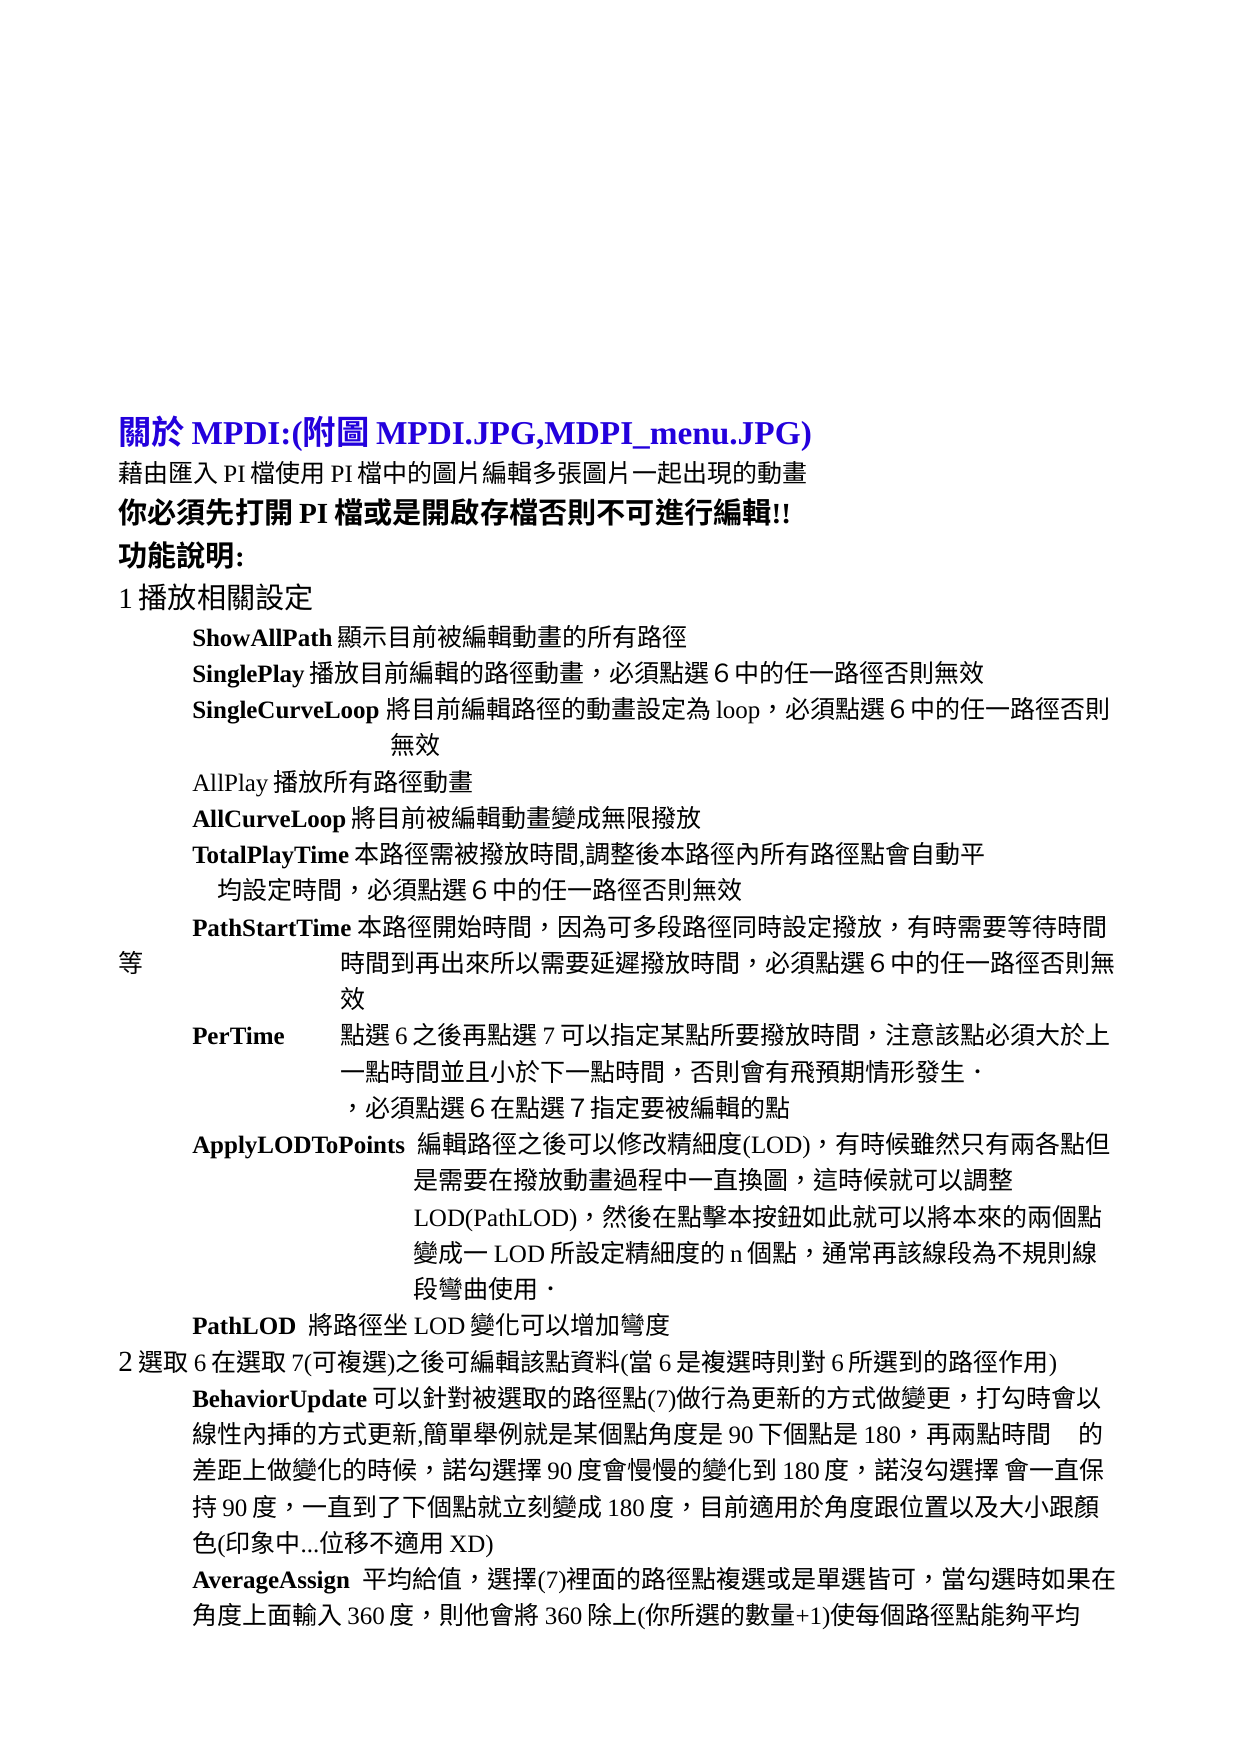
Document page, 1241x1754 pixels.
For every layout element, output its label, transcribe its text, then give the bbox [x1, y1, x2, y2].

text AllCurveLoop將目前被編輯動畫變成無限撥放 [118, 798, 1122, 834]
text SingleCurveLoop 將目前編輯路徑的動畫設定為loop，必須點選６中的任一路徑否則 無效 [118, 689, 1122, 762]
text ，必須點選６在點選７指定要被編輯的點 [118, 1088, 1122, 1124]
text SinglePlay播放目前編輯的路徑動畫，必須點選６中的任一路徑否則無效 [118, 653, 1122, 689]
text 關於MPDI:(附圖MPDI.JPG,MDPI_menu.JPG) [118, 406, 1122, 454]
text ApplyLODToPoints 編輯路徑之後可以修改精細度(LOD)，有時候雖然只有兩各點但 是需要在撥放動畫過程中一直換圖，這時候就可以調整 LOD(PathLOD)，然後在點擊本按鈕如此就可以將本來的兩個點 變成一LOD所設定精細度的n個點，通常再該線段為不規則線 段彎曲使用． [118, 1124, 1122, 1306]
text AllPlay播放所有路徑動畫 [118, 762, 1122, 798]
text 功能說明: [118, 532, 1122, 575]
text 藉由匯入PI檔使用PI檔中的圖片編輯多張圖片一起出現的動畫 [118, 454, 1122, 490]
text BehaviorUpdate可以針對被選取的路徑點(7)做行為更新的方式做變更，打勾時會以 線性內挿的方式更新,簡單舉例就是某個點角度是90下個點是180，再兩點時間 的 差距上做變化的時候，諾勾選擇90度會慢慢的變化到180度，諾沒勾選擇 會一直保 持90度，一直到了下個點就立刻變成180度，目前適用於角度跟位置以及大小跟顏 色(印象中...位移不適用XD) [118, 1378, 1122, 1559]
text PathLOD 將路徑坐LOD變化可以增加彎度 [118, 1306, 1122, 1342]
text 你必須先打開PI檔或是開啟存檔否則不可進行編輯!! [118, 490, 1122, 532]
text AverageAssign 平均給值，選擇(7)裡面的路徑點複選或是單選皆可，當勾選時如果在 角度上面輸入360度，則他會將360除上(你所選的數量+1)使每個路徑點能夠平均 [118, 1559, 1122, 1632]
text TotalPlayTime本路徑需被撥放時間,調整後本路徑內所有路徑點會自動平 均設定時間，必須點選６中的任一路徑否則無效 [118, 834, 1122, 907]
text 1播放相關設定 [118, 575, 1122, 617]
text PathStartTime 本路徑開始時間，因為可多段路徑同時設定撥放，有時需要等待時間等 時間到再出來所以需要延遲撥放時間，必須點選６中的任一路徑否則無 效 [118, 907, 1122, 1016]
text 2選取6在選取7(可複選)之後可編輯該點資料(當6是複選時則對6所選到的路徑作用) [118, 1342, 1122, 1378]
text PerTime 點選6之後再點選7可以指定某點所要撥放時間，注意該點必須大於上 一點時間並且小於下一點時間，否則會有飛預期情形發生． [118, 1016, 1122, 1088]
text ShowAllPath顯示目前被編輯動畫的所有路徑 [118, 617, 1122, 653]
